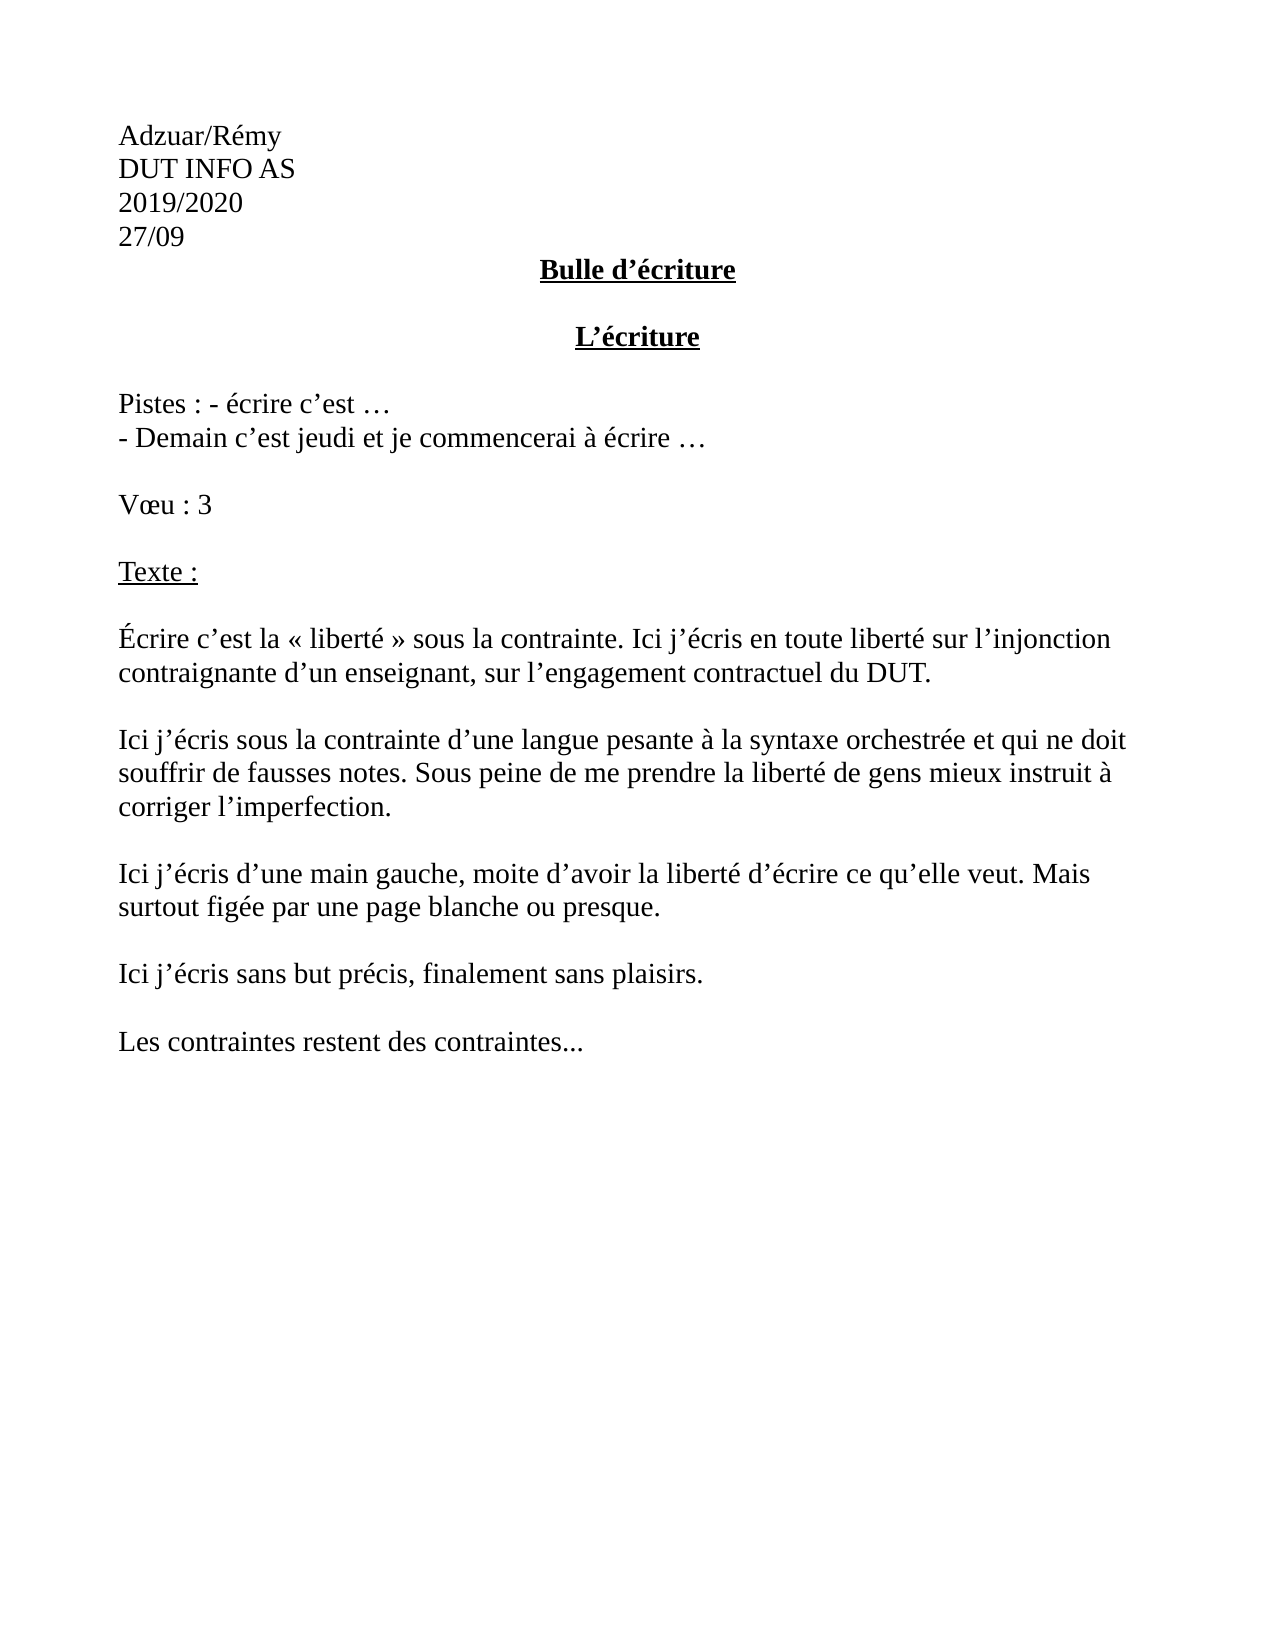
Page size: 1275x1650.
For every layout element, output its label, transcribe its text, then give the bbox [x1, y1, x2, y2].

text DUT INFO AS [118, 152, 1157, 185]
text Ici j’écris sans but précis, finalement sans plaisirs. [118, 957, 1157, 990]
text Écrire c’est la « liberté » sous la contrainte. Ici j’écris en toute liberté sur l’injonction contraignante d’un enseignant, sur l’engagement contractuel du DUT. [118, 621, 1157, 688]
text L’écriture [118, 319, 1157, 353]
text Les contraintes restent des contraintes... [118, 1024, 1157, 1057]
text Adzuar/Rémy [118, 118, 1157, 152]
text Bulle d’écriture [118, 252, 1157, 286]
text Texte : [118, 554, 1157, 588]
text Ici j’écris sous la contrainte d’une langue pesante à la syntaxe orchestrée et qui ne doit souffrir de fausses notes. Sous peine de me prendre la liberté de gens mieux instruit à corriger l’imperfection. [118, 722, 1157, 822]
text 2019/2020 [118, 185, 1157, 219]
text Vœu : 3 [118, 487, 1157, 521]
text Pistes : - écrire c’est … [118, 386, 1157, 420]
text Ici j’écris d’une main gauche, moite d’avoir la liberté d’écrire ce qu’elle veut. Mais surtout figée par une page blanche ou presque. [118, 856, 1157, 923]
text - Demain c’est jeudi et je commencerai à écrire … [118, 420, 1157, 453]
text 27/09 [118, 219, 1157, 252]
